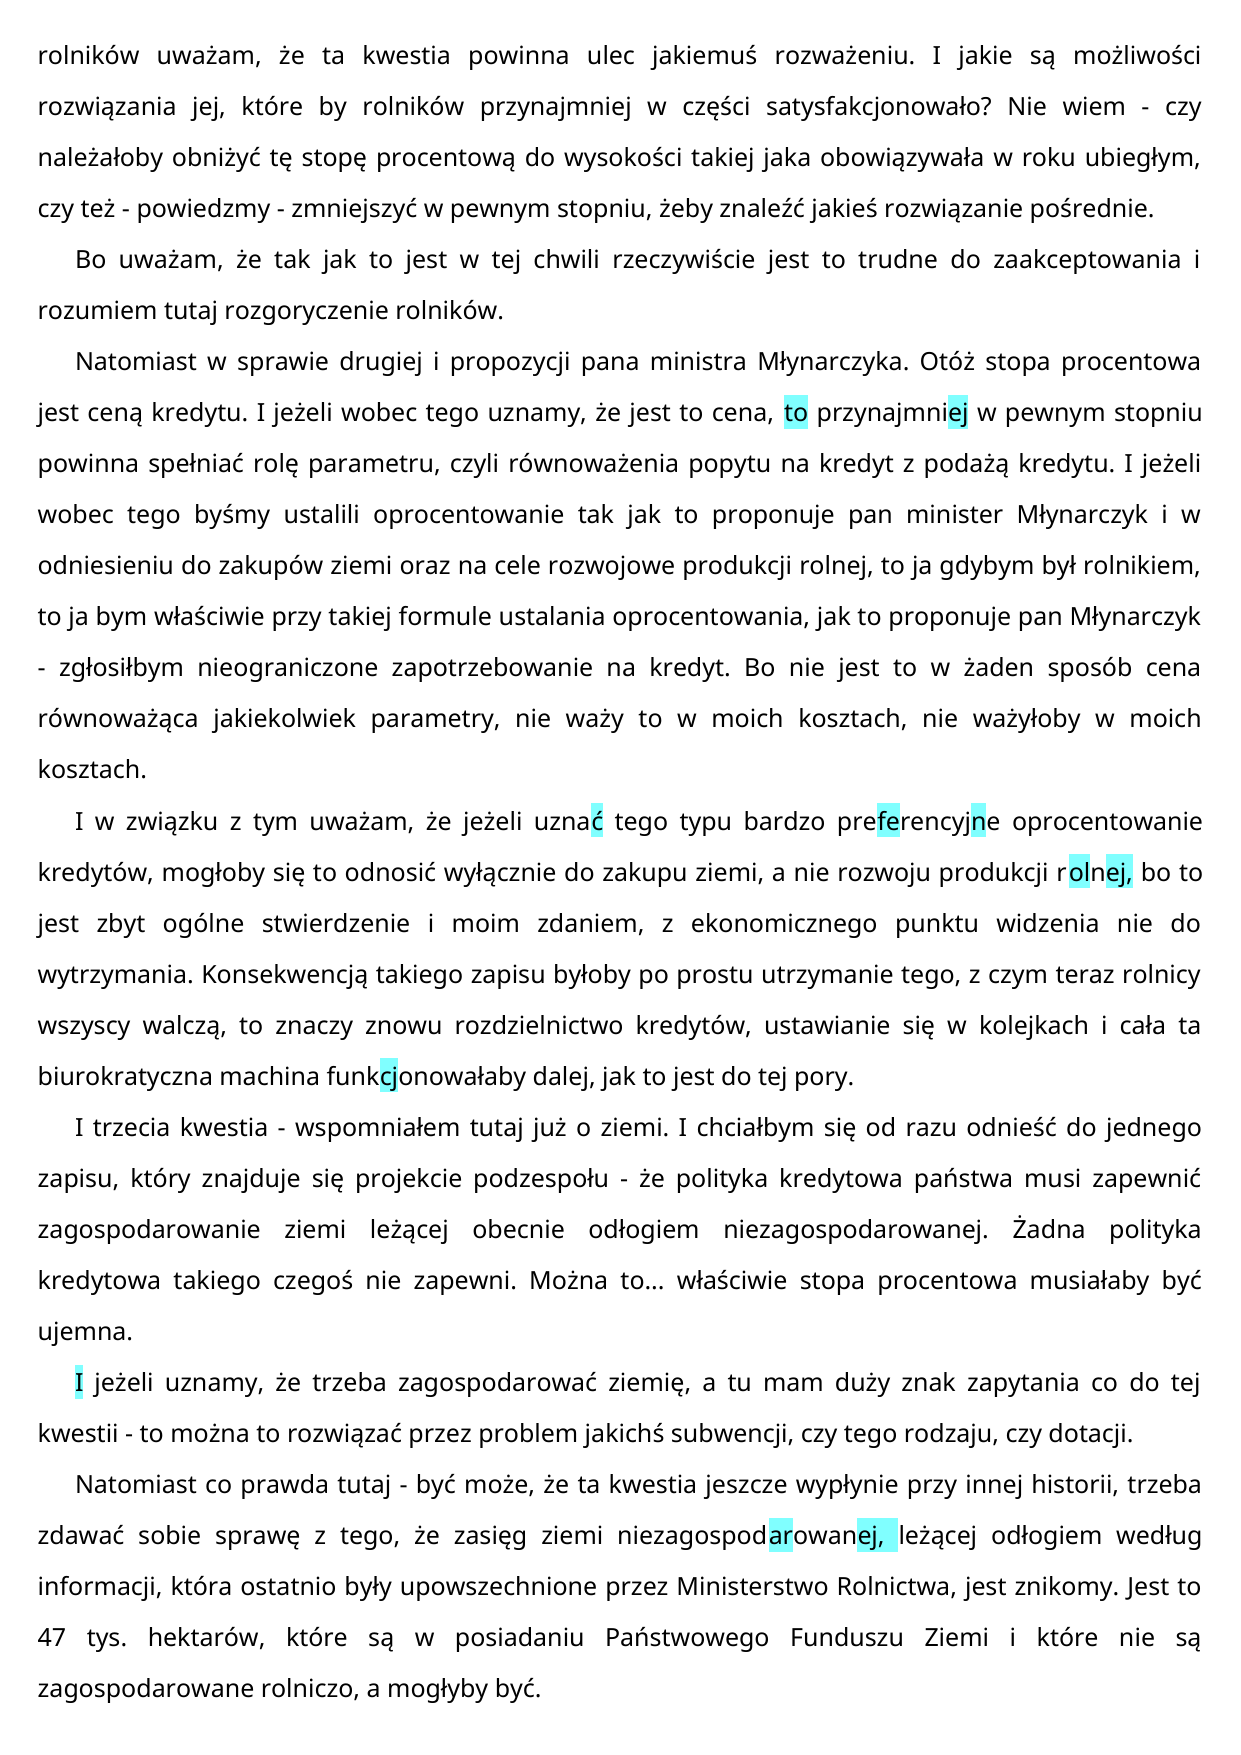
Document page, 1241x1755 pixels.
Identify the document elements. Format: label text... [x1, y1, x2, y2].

text Natomiast co prawda tutaj - być może, że ta kwestia jeszcze wypłynie przy innej historii, trzeba zdawać sobie sprawę z tego, że zasięg ziemi niezagospodarowanej, leżącej odłogiem według informacji, która ostatnio były upowszechnione przez Ministerstwo Rolnictwa, jest znikomy. Jest to 47 tys. hektarów, które są w posiadaniu Państwowego Funduszu Ziemi i które nie są zagospodarowane rolniczo, a mogłyby być. [37, 1467, 1203, 1705]
text Bo uważam, że tak jak to jest w tej chwili rzeczywiście jest to trudne do zaakceptowania i rozumiem tutaj rozgoryczenie rolników. [37, 242, 1203, 327]
text Natomiast w sprawie drugiej i propozycji pana ministra Młynarczyka. Otóż stopa procentowa jest ceną kredytu. I jeżeli wobec tego uznamy, że jest to cena, to przynajmniej w pewnym stopniu powinna spełniać rolę parametru, czyli równoważenia popytu na kredyt z podażą kredytu. I jeżeli wobec tego byśmy ustalili oprocentowanie tak jak to proponuje pan minister Młynarczyk i w odniesieniu do zakupów ziemi oraz na cele rozwojowe produkcji rolnej, to ja gdybym był rolnikiem, to ja bym właściwie przy takiej formule ustalania oprocentowania, jak to proponuje pan Młynarczyk - zgłosiłbym nieograniczone zapotrzebowanie na kredyt. Bo nie jest to w żaden sposób cena równoważąca jakiekolwiek parametry, nie waży to w moich kosztach, nie ważyłoby w moich kosztach. [37, 344, 1203, 786]
text I jeżeli uznamy, że trzeba zagospodarować ziemię, a tu mam duży znak zapytania co do tej kwestii - to można to rozwiązać przez problem jakichś subwencji, czy tego rodzaju, czy dotacji. [37, 1364, 1203, 1450]
text rolników uważam, że ta kwestia powinna ulec jakiemuś rozważeniu. I jakie są możliwości rozwiązania jej, które by rolników przynajmniej w części satysfakcjonowało? Nie wiem - czy należałoby obniżyć tę stopę procentową do wysokości takiej jaka obowiązywała w roku ubiegłym, czy też - powiedzmy - zmniejszyć w pewnym stopniu, żeby znaleźć jakieś rozwiązanie pośrednie. [37, 37, 1203, 225]
text I trzecia kwestia - wspomniałem tutaj już o ziemi. I chciałbym się od razu odnieść do jednego zapisu, który znajduje się projekcie podzespołu - że polityka kredytowa państwa musi zapewnić zagospodarowanie ziemi leżącej obecnie odłogiem niezagospodarowanej. Żadna polityka kredytowa takiego czegoś nie zapewni. Można to... właściwie stopa procentowa musiałaby być ujemna. [37, 1109, 1203, 1348]
text I w związku z tym uważam, że jeżeli uznać tego typu bardzo preferencyjne oprocentowanie kredytów, mogłoby się to odnosić wyłącznie do zakupu ziemi, a nie rozwoju produkcji rolnej, bo to jest zbyt ogólne stwierdzenie i moim zdaniem, z ekonomicznego punktu widzenia nie do wytrzymania. Konsekwencją takiego zapisu byłoby po prostu utrzymanie tego, z czym teraz rolnicy wszyscy walczą, to znaczy znowu rozdzielnictwo kredytów, ustawianie się w kolejkach i cała ta biurokratyczna machina funkcjonowałaby dalej, jak to jest do tej pory. [37, 803, 1203, 1092]
